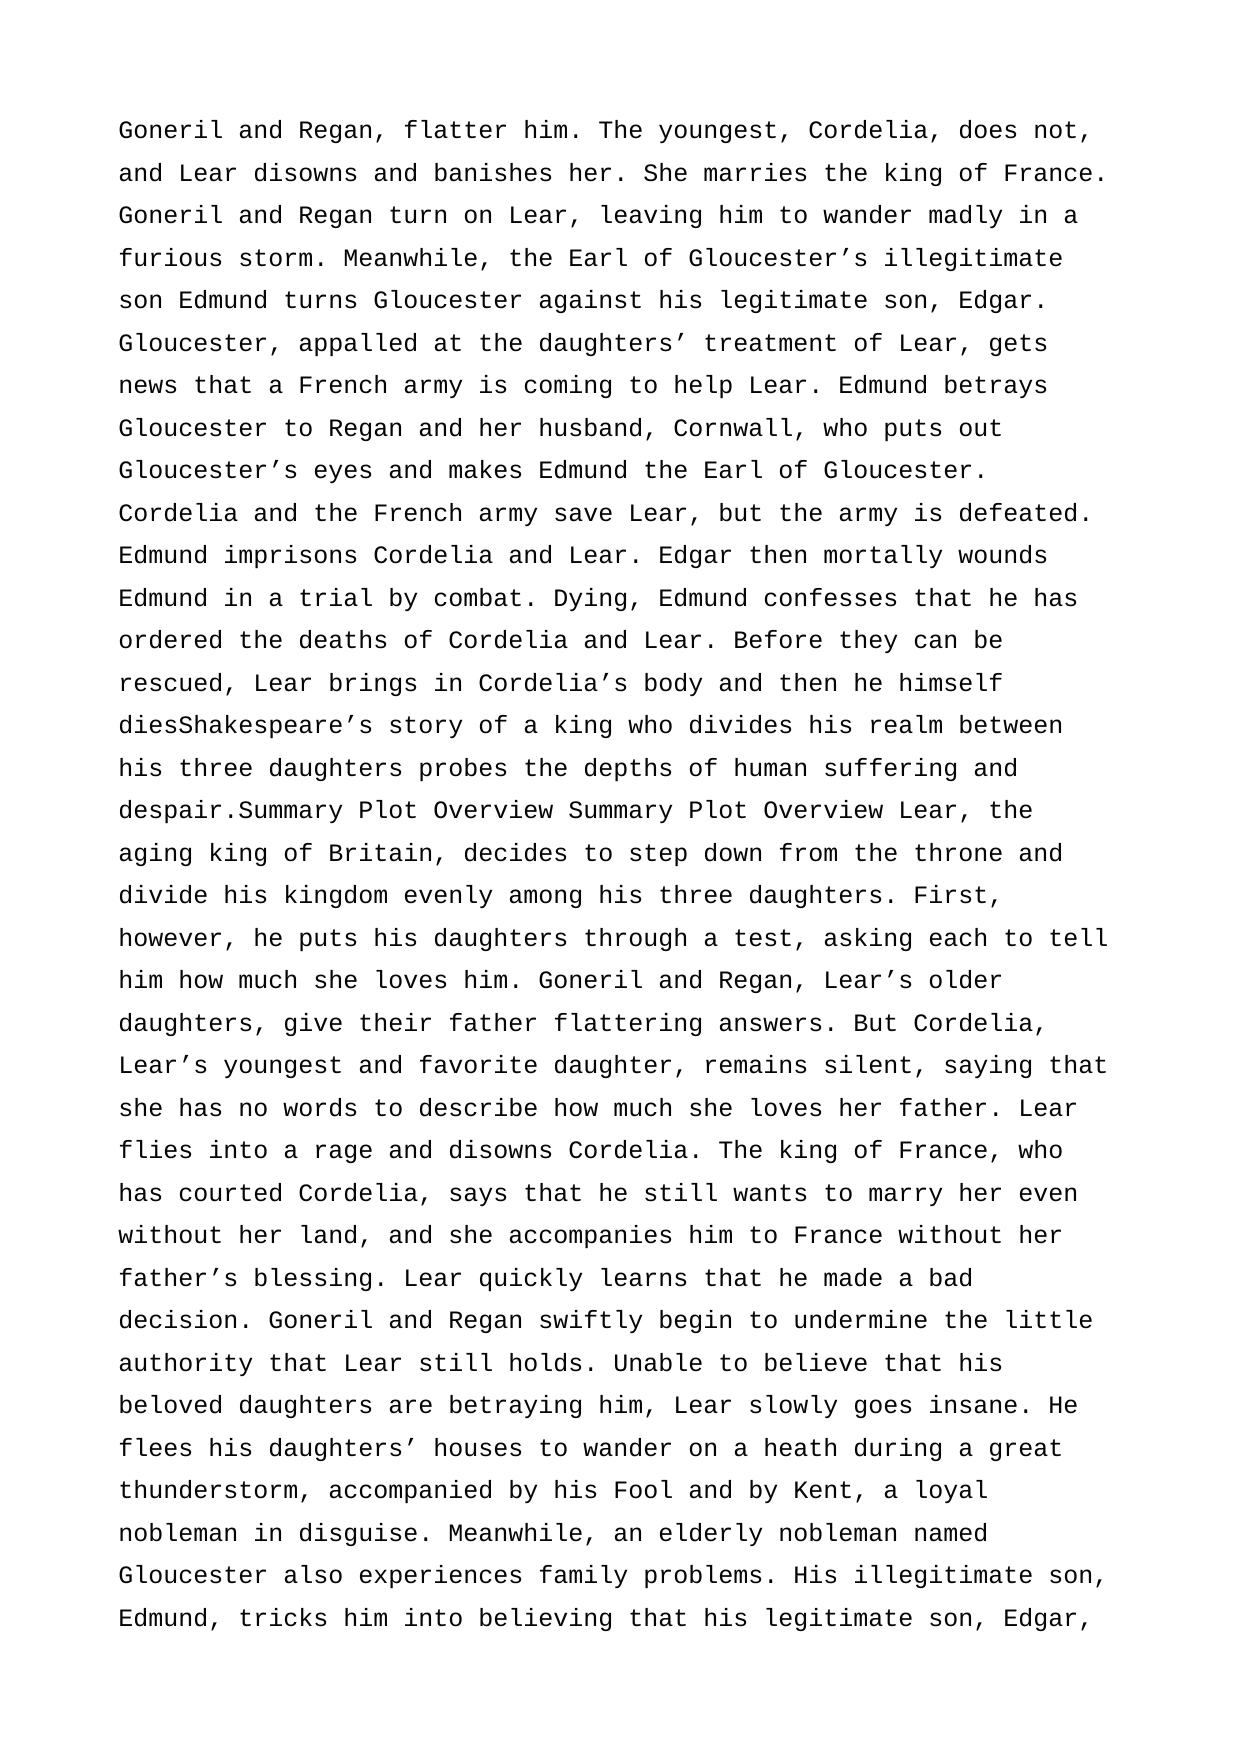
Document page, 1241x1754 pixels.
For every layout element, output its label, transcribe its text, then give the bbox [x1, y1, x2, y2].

text Goneril and Regan, flatter him. The youngest, Cordelia, does not, and Lear disowns and banishes her. She marries the king of France. Goneril and Regan turn on Lear, leaving him to wander madly in a furious storm. Meanwhile, the Earl of Gloucester’s illegitimate son Edmund turns Gloucester against his legitimate son, Edgar. Gloucester, appalled at the daughters’ treatment of Lear, gets news that a French army is coming to help Lear. Edmund betrays Gloucester to Regan and her husband, Cornwall, who puts out Gloucester’s eyes and makes Edmund the Earl of Gloucester. Cordelia and the French army save Lear, but the army is defeated. Edmund imprisons Cordelia and Lear. Edgar then mortally wounds Edmund in a trial by combat. Dying, Edmund confesses that he has ordered the deaths of Cordelia and Lear. Before they can be rescued, Lear brings in Cordelia’s body and then he himself diesShakespeare’s story of a king who divides his realm between his three daughters probes the depths of human suffering and despair.Summary Plot Overview Summary Plot Overview Lear, the aging king of Britain, decides to step down from the throne and divide his kingdom evenly among his three daughters. First, however, he puts his daughters through a test, asking each to tell him how much she loves him. Goneril and Regan, Lear’s older daughters, give their father flattering answers. But Cordelia, Lear’s youngest and favorite daughter, remains silent, saying that she has no words to describe how much she loves her father. Lear flies into a rage and disowns Cordelia. The king of France, who has courted Cordelia, says that he still wants to marry her even without her land, and she accompanies him to France without her father’s blessing. Lear quickly learns that he made a bad decision. Goneril and Regan swiftly begin to undermine the little authority that Lear still holds. Unable to believe that his beloved daughters are betraying him, Lear slowly goes insane. He flees his daughters’ houses to wander on a heath during a great thunderstorm, accompanied by his Fool and by Kent, a loyal nobleman in disguise. Meanwhile, an elderly nobleman named Gloucester also experiences family problems. His illegitimate son, Edmund, tricks him into believing that his legitimate son, Edgar, [118, 118, 1122, 1634]
